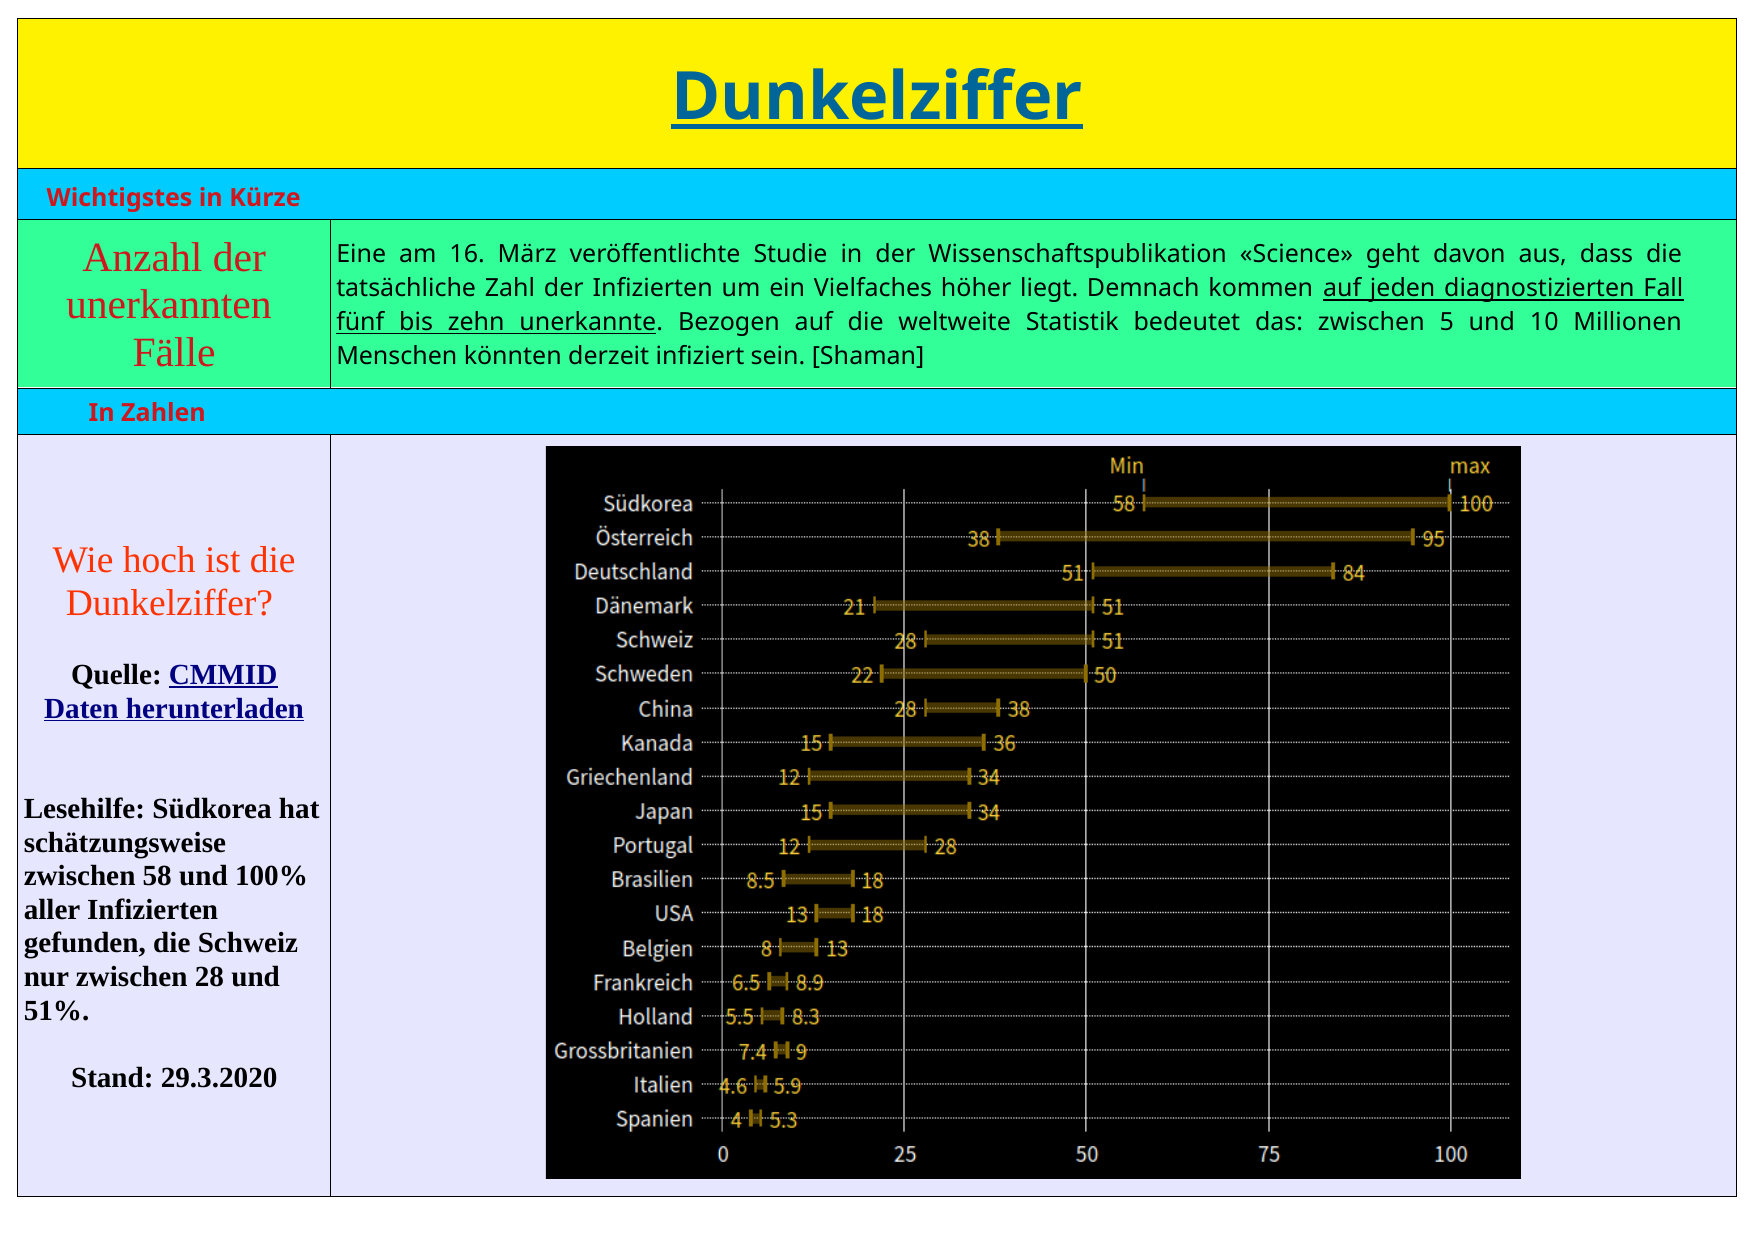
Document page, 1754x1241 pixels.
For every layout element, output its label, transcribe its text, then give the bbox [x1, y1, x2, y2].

table_cell In Zahlen [18, 389, 1736, 434]
table_cell Eine am 16. März veröffentlichte Studie in der Wissenschaftspublikation «Science» geht davon aus, dass die tatsächliche Zahl der Infizierten um ein Vielfaches höher liegt. Demnach kommen auf jeden diagnostizierten Fall fünf bis zehn unerkannte. Bezogen auf die weltweite Statistik bedeutet das: zwischen 5 und 10 Millionen Menschen könnten derzeit infiziert sein. [Shaman] [331, 220, 1736, 387]
table_cell [331, 435, 1736, 1196]
table_cell Wie hoch ist die Dunkelziffer? Quelle: CMMID Daten herunterladen Lesehilfe: Südkorea hat schätzungsweise zwischen 58 und 100% aller Infizierten gefunden, die Schweiz nur zwischen 28 und 51%. Stand: 29.3.2020 [18, 435, 330, 1196]
picture [545, 446, 1521, 1179]
table_cell Wichtigstes in Kürze [18, 169, 1736, 219]
table_cell Anzahl der unerkannten Fälle [18, 220, 330, 387]
table_header Dunkelziffer [18, 19, 1736, 168]
